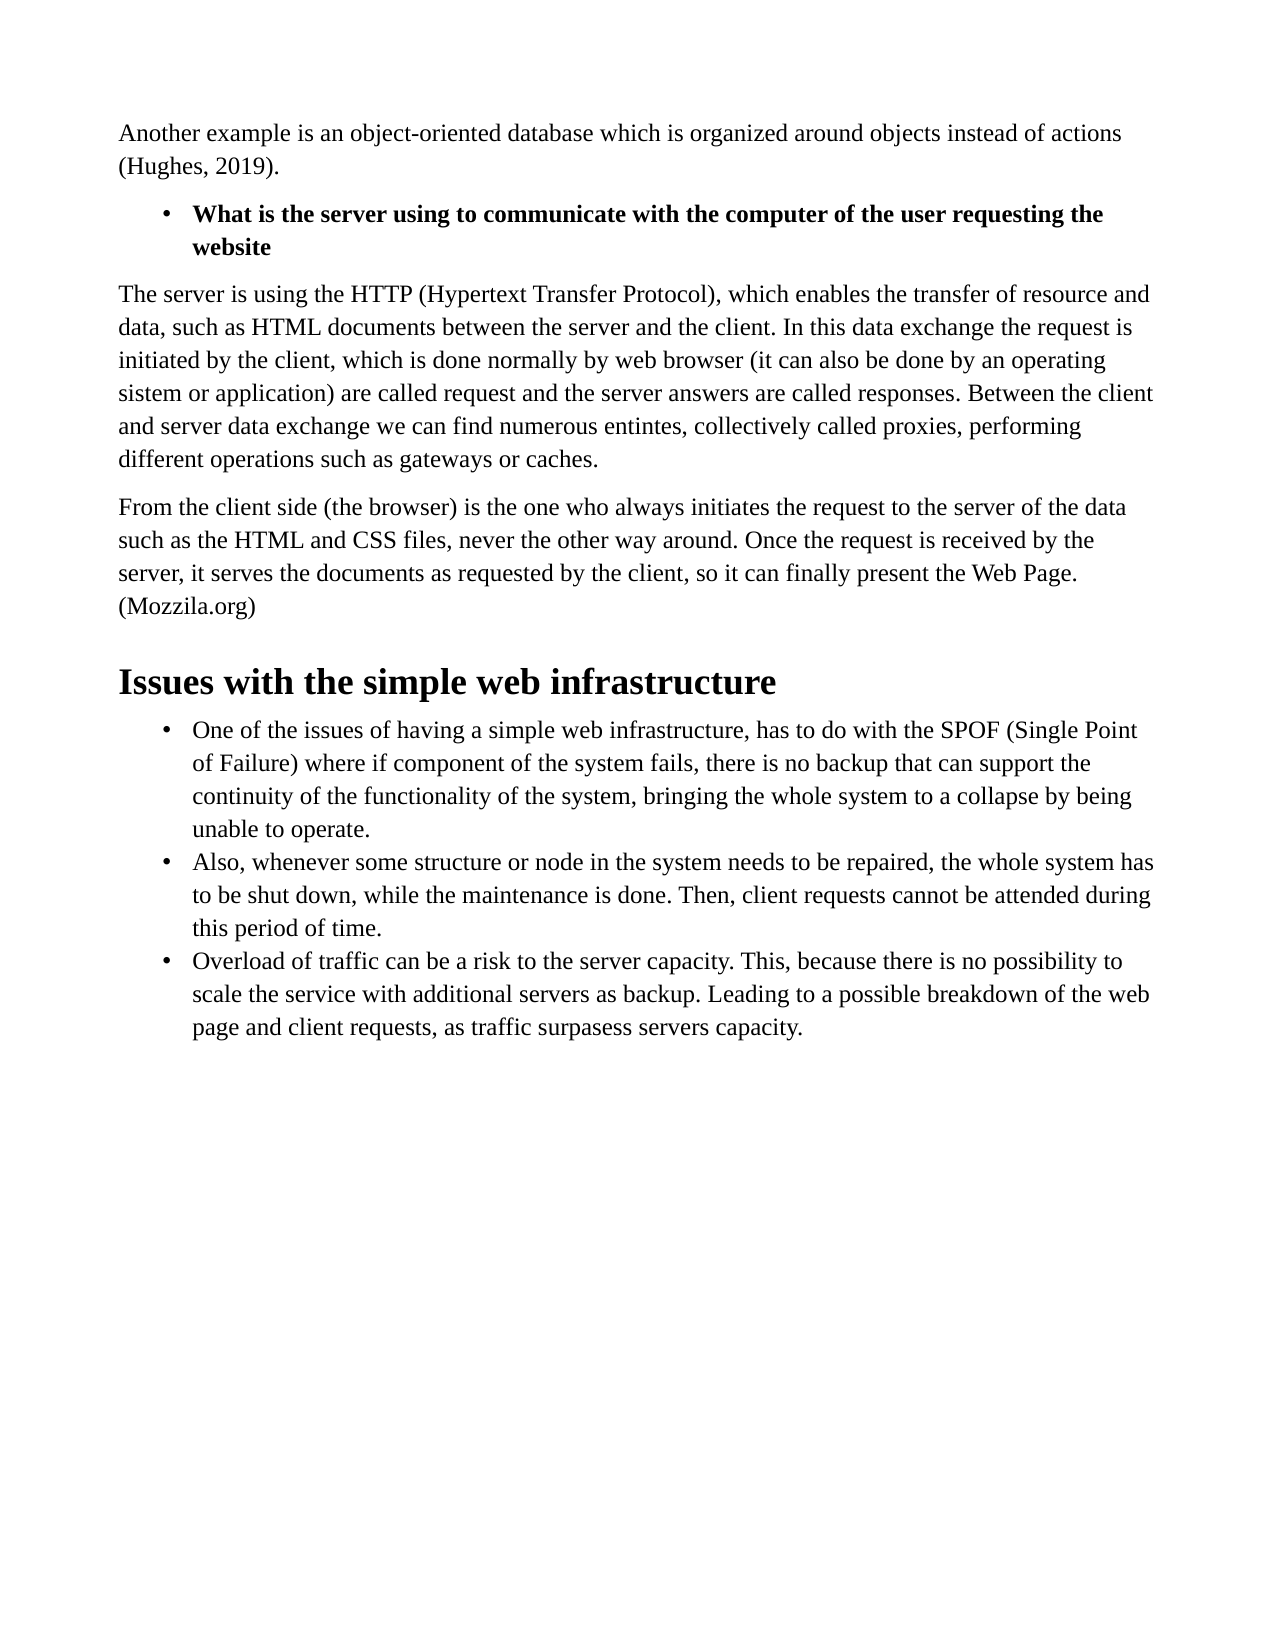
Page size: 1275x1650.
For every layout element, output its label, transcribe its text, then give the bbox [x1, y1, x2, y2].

list Overload of traffic can be a risk to the server capacity. This, because there is no possibility to scale the service with additional servers as backup. Leading to a possible breakdown of the web page and client requests, as traffic surpasess servers capacity. [162, 946, 1157, 1041]
subtitle Issues with the simple web infrastructure [118, 659, 1157, 703]
list What is the server using to communicate with the computer of the user requesting the website [162, 199, 1157, 261]
list One of the issues of having a simple web infrastructure, has to do with the SPOF (Single Point of Failure) where if component of the system fails, there is no backup that can support the continuity of the functionality of the system, bringing the whole system to a collapse by being unable to operate. [162, 715, 1157, 843]
list Also, whenever some structure or node in the system needs to be repaired, the whole system has to be shut down, while the maintenance is done. Then, client requests cannot be attended during this period of time. [162, 847, 1157, 942]
text The server is using the HTTP (Hypertext Transfer Protocol), which enables the transfer of resource and data, such as HTML documents between the server and the client. In this data exchange the request is initiated by the client, which is done normally by web browser (it can also be done by an operating sistem or application) are called request and the server answers are called responses. Between the client and server data exchange we can find numerous entintes, collectively called proxies, performing different operations such as gateways or caches. [118, 279, 1157, 473]
text From the client side (the browser) is the one who always initiates the request to the server of the data such as the HTML and CSS files, never the other way around. Once the request is received by the server, it serves the documents as requested by the client, so it can finally present the Web Page. (Mozzila.org) [118, 492, 1157, 620]
text Another example is an object-oriented database which is organized around objects instead of actions (Hughes, 2019). [118, 118, 1157, 180]
